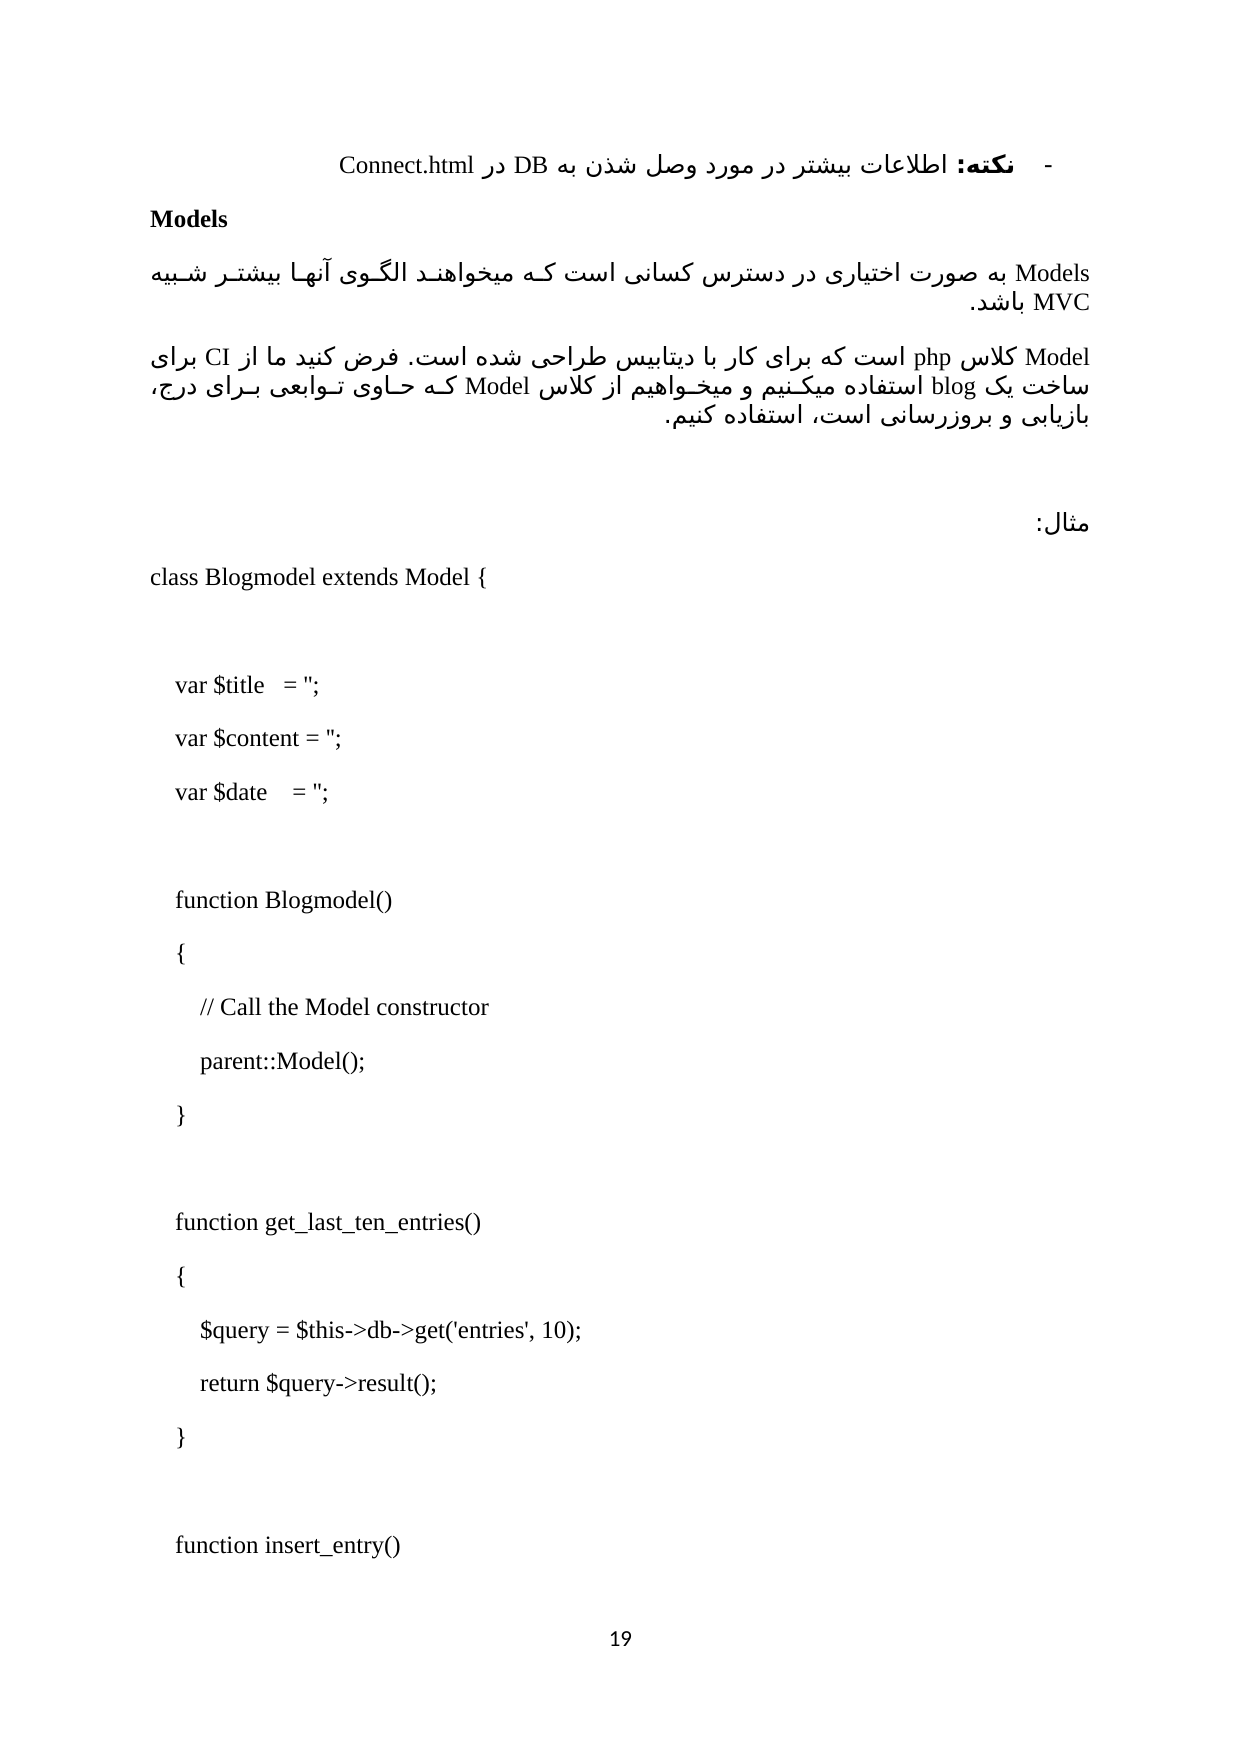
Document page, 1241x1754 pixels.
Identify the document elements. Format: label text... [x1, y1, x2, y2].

text Models به ­صورت اختیاری در دسترس کسانی است که می­خواهند الگوی آن­ها بیش­تر شبیهMVC باشد. [150, 258, 1090, 317]
text function get_last_ten_entries() [150, 1207, 1090, 1236]
text Model کلاس php است که برای کار با دیتابیس طراحی شده است. فرض کنید ما از CI برای ساخت یک blog استفاده می­کنیم و می­خواهیم از کلاس Model که حاوی توابعی برای درج، بازیابی و بروزرسانی است، استفاده کنیم. [150, 342, 1090, 429]
text مثال: [150, 508, 1090, 537]
text return $query->result(); [150, 1368, 1090, 1397]
text var $date = ''; [150, 777, 1090, 806]
text var $content = ''; [150, 723, 1090, 752]
text { [150, 938, 1090, 967]
text } [150, 1100, 1090, 1128]
text // Call the Model constructor [150, 992, 1090, 1021]
text } [150, 1422, 1090, 1451]
text function Blogmodel() [150, 885, 1090, 913]
text class Blogmodel extends Model { [150, 562, 1090, 591]
text Models [150, 204, 1090, 233]
text var $title = ''; [150, 670, 1090, 698]
text $query = $this->db->get('entries', 10); [150, 1315, 1090, 1343]
list نکته: اطلاعات بیشتر در مورد وصل شذن به DB در Connect.html [150, 150, 1053, 179]
text function insert_entry() [150, 1530, 1090, 1558]
text { [150, 1261, 1090, 1290]
text parent::Model(); [150, 1046, 1090, 1075]
